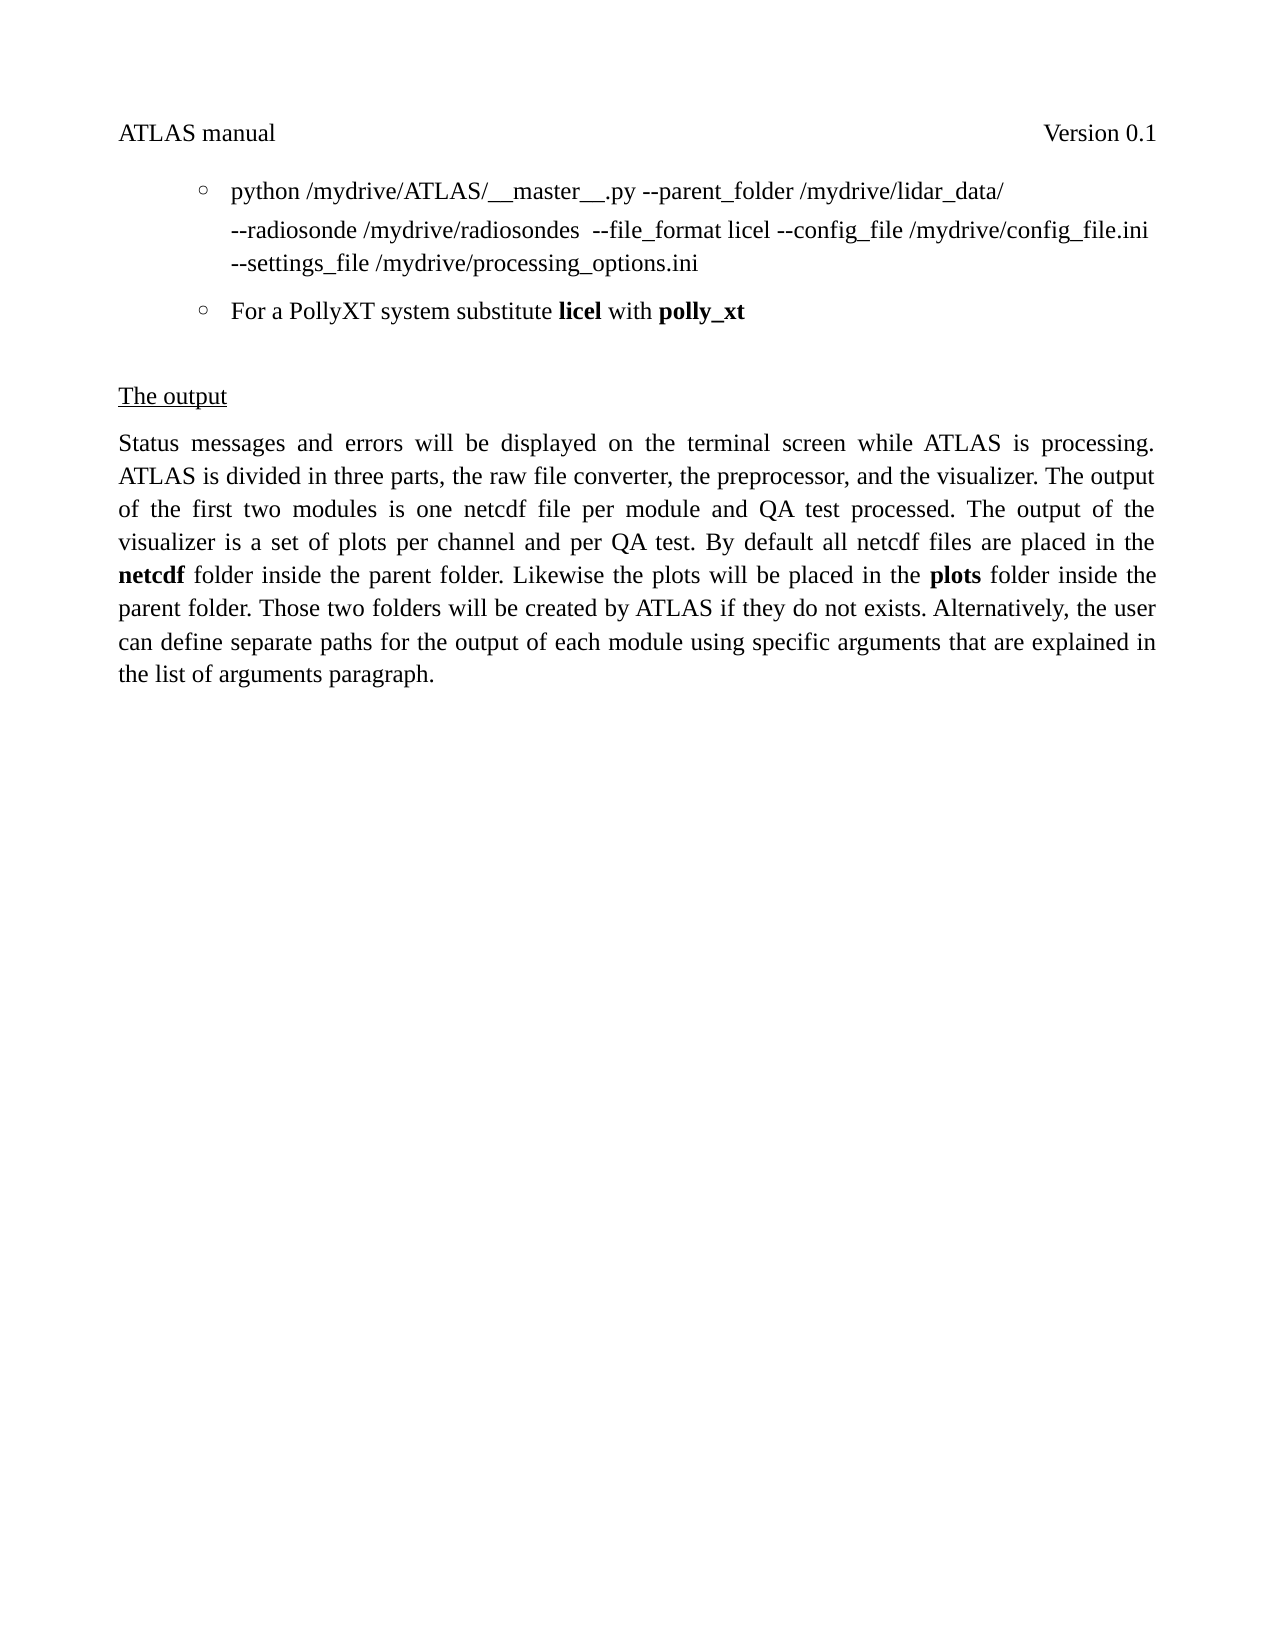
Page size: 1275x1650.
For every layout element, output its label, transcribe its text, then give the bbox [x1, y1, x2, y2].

list python /mydrive/ATLAS/__master__.py --parent_folder /mydrive/lidar_data/ [193, 176, 1157, 205]
text The output [118, 381, 1157, 409]
text Status messages and errors will be displayed on the terminal screen while ATLAS is processing. ATLAS is divided in three parts, the raw file converter, the preprocessor, and the visualizer. The output of the first two modules is one netcdf file per module and QA test processed. The output of the visualizer is a set of plots per channel and per QA test. By default all netcdf files are placed in the netcdf folder inside the parent folder. Likewise the plots will be placed in the plots folder inside the parent folder. Those two folders will be created by ATLAS if they do not exists. Alternatively, the user can define separate paths for the output of each module using specific arguments that are explained in the list of arguments paragraph. [118, 428, 1157, 688]
list --radiosonde /mydrive/radiosondes --file_format licel --config_file /mydrive/config_file.ini --settings_file /mydrive/processing_options.ini [193, 215, 1157, 277]
list For a PollyXT system substitute licel with polly_xt [193, 296, 1157, 325]
